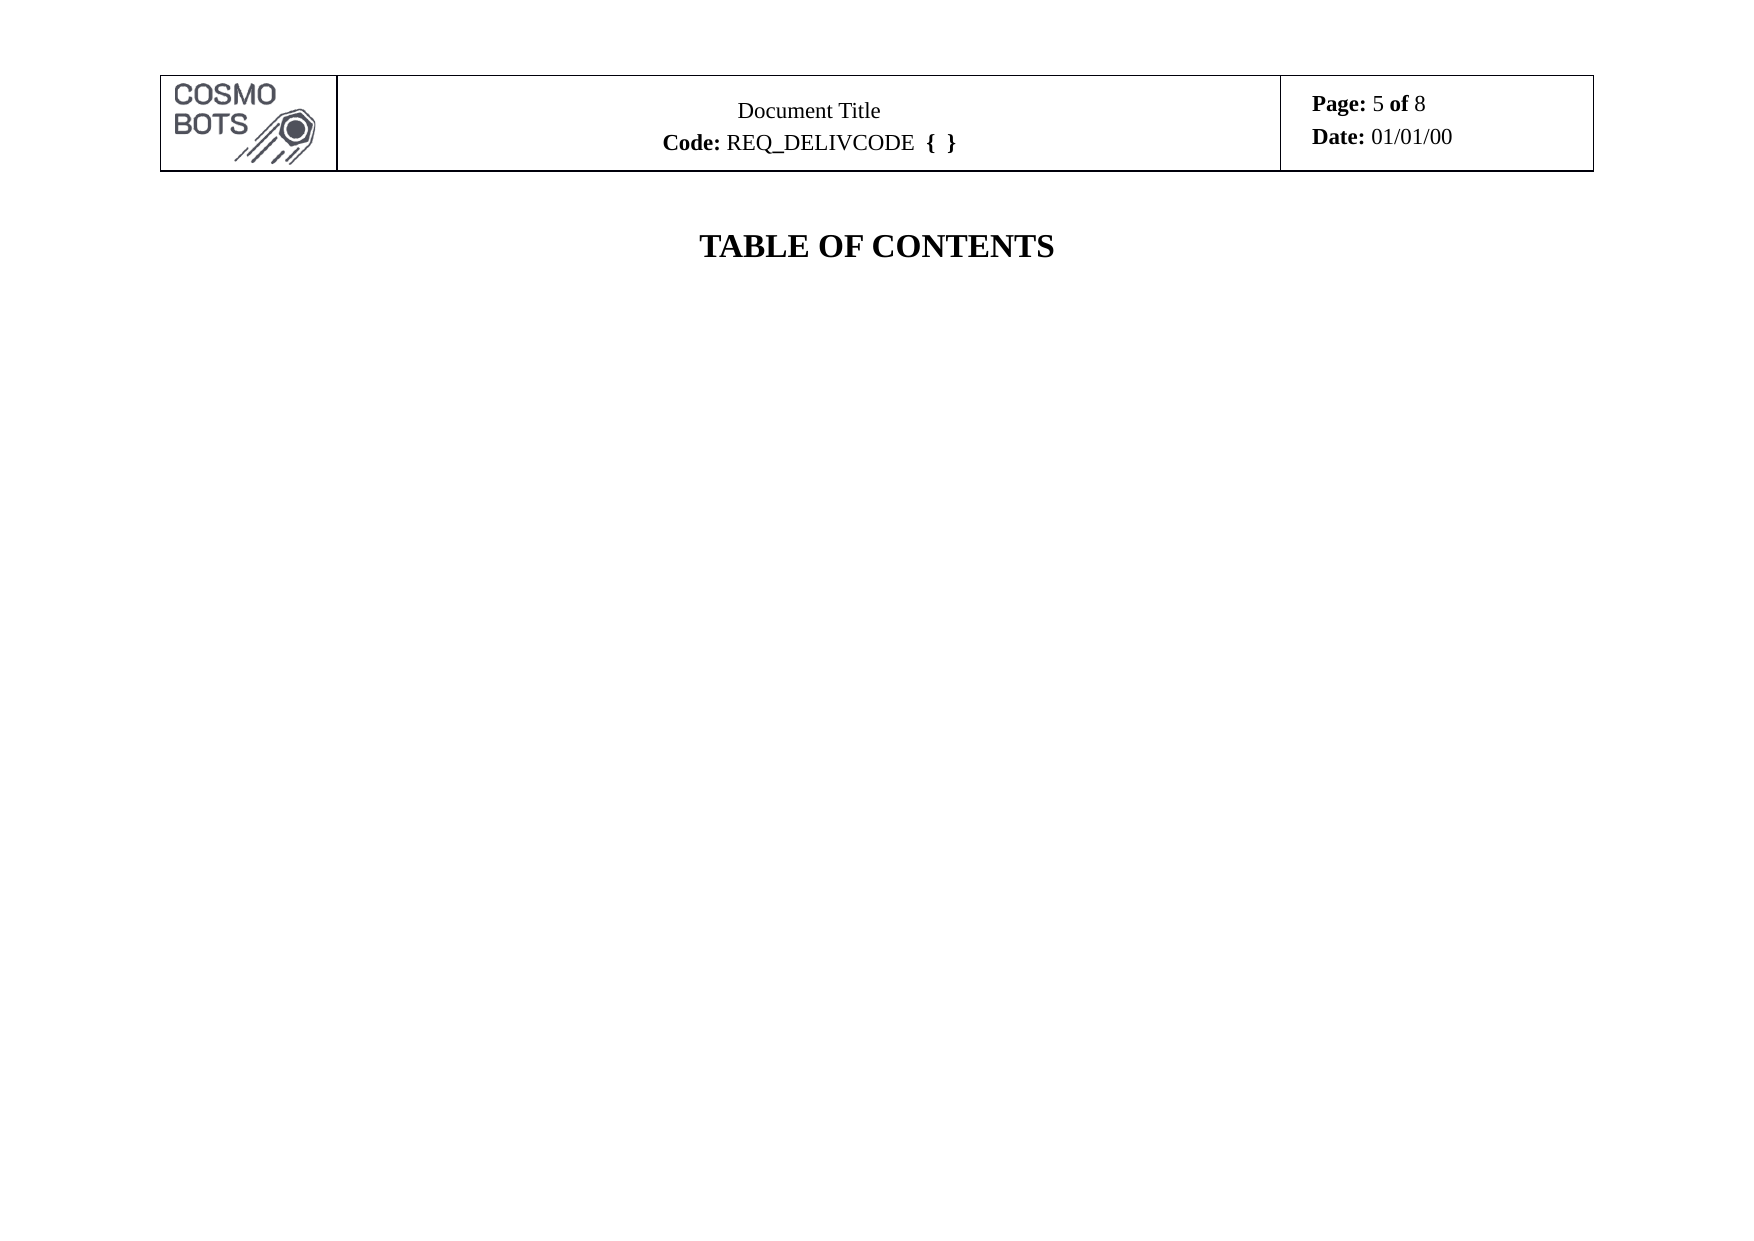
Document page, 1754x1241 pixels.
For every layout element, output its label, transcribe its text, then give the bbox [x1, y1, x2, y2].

text TABLE OF CONTENTS [161, 227, 1593, 265]
picture [175, 83, 316, 165]
